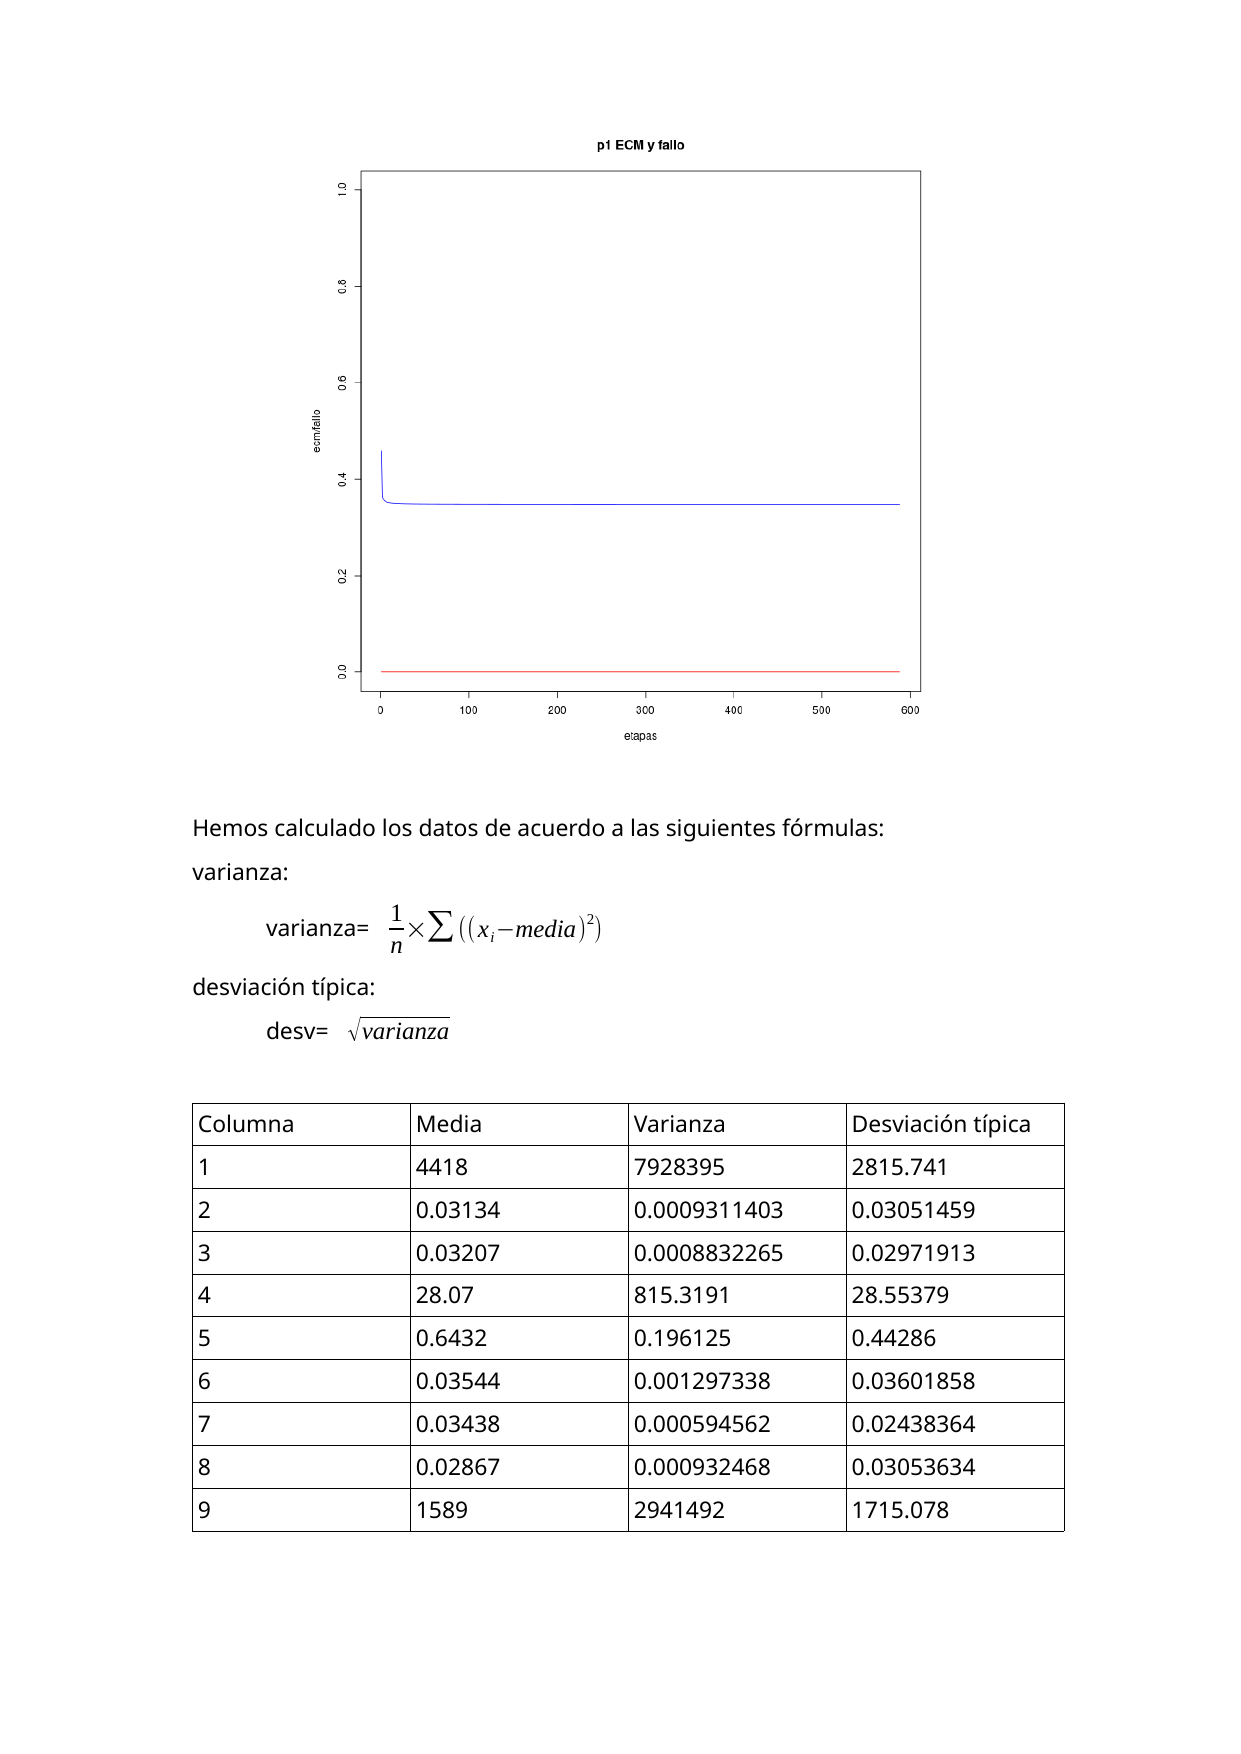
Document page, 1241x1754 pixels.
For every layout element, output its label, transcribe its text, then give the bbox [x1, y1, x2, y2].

table_cell 3 [193, 1232, 410, 1274]
table_cell 815.3191 [629, 1275, 846, 1316]
table_cell 0.02438364 [847, 1403, 1064, 1445]
text desviación típica: [192, 971, 1064, 1002]
table_cell 0.02971913 [847, 1232, 1064, 1274]
table_cell 0.196125 [629, 1317, 846, 1359]
table_cell 0.03207 [411, 1232, 628, 1274]
table_cell 0.0009311403 [629, 1189, 846, 1231]
table_cell 0.03134 [411, 1189, 628, 1231]
table_cell 8 [193, 1446, 410, 1488]
table_cell 0.03051459 [847, 1189, 1064, 1231]
text varianza= [192, 900, 1064, 959]
text Hemos calculado los datos de acuerdo a las siguientes fórmulas: [192, 812, 1064, 843]
table_cell 4418 [411, 1146, 628, 1188]
table_cell 2941492 [629, 1489, 846, 1531]
table_cell 1715.078 [847, 1489, 1064, 1531]
table_cell 0.44286 [847, 1317, 1064, 1359]
table_cell 2 [193, 1189, 410, 1231]
table_cell 4 [193, 1275, 410, 1316]
table_cell 0.02867 [411, 1446, 628, 1488]
table_header Columna [193, 1104, 410, 1145]
table_cell 0.000594562 [629, 1403, 846, 1445]
table_cell 7928395 [629, 1146, 846, 1188]
table_cell 0.000932468 [629, 1446, 846, 1488]
table_cell 1 [193, 1146, 410, 1188]
table_cell 1589 [411, 1489, 628, 1531]
text desv= [192, 1015, 1064, 1046]
table_cell 0.0008832265 [629, 1232, 846, 1274]
text varianza: [192, 856, 1064, 887]
table_cell 0.03053634 [847, 1446, 1064, 1488]
table_cell 7 [193, 1403, 410, 1445]
table_header Varianza [629, 1104, 846, 1145]
table_cell 6 [193, 1360, 410, 1402]
table_cell 2815.741 [847, 1146, 1064, 1188]
table_cell 0.03438 [411, 1403, 628, 1445]
table_header Media [411, 1104, 628, 1145]
picture [308, 118, 947, 756]
table_cell 0.03601858 [847, 1360, 1064, 1402]
table_cell 28.07 [411, 1275, 628, 1316]
table_cell 0.03544 [411, 1360, 628, 1402]
table_cell 5 [193, 1317, 410, 1359]
table_cell 9 [193, 1489, 410, 1531]
table_header Desviación típica [847, 1104, 1064, 1145]
table_cell 0.001297338 [629, 1360, 846, 1402]
table_cell 28.55379 [847, 1275, 1064, 1316]
table_cell 0.6432 [411, 1317, 628, 1359]
